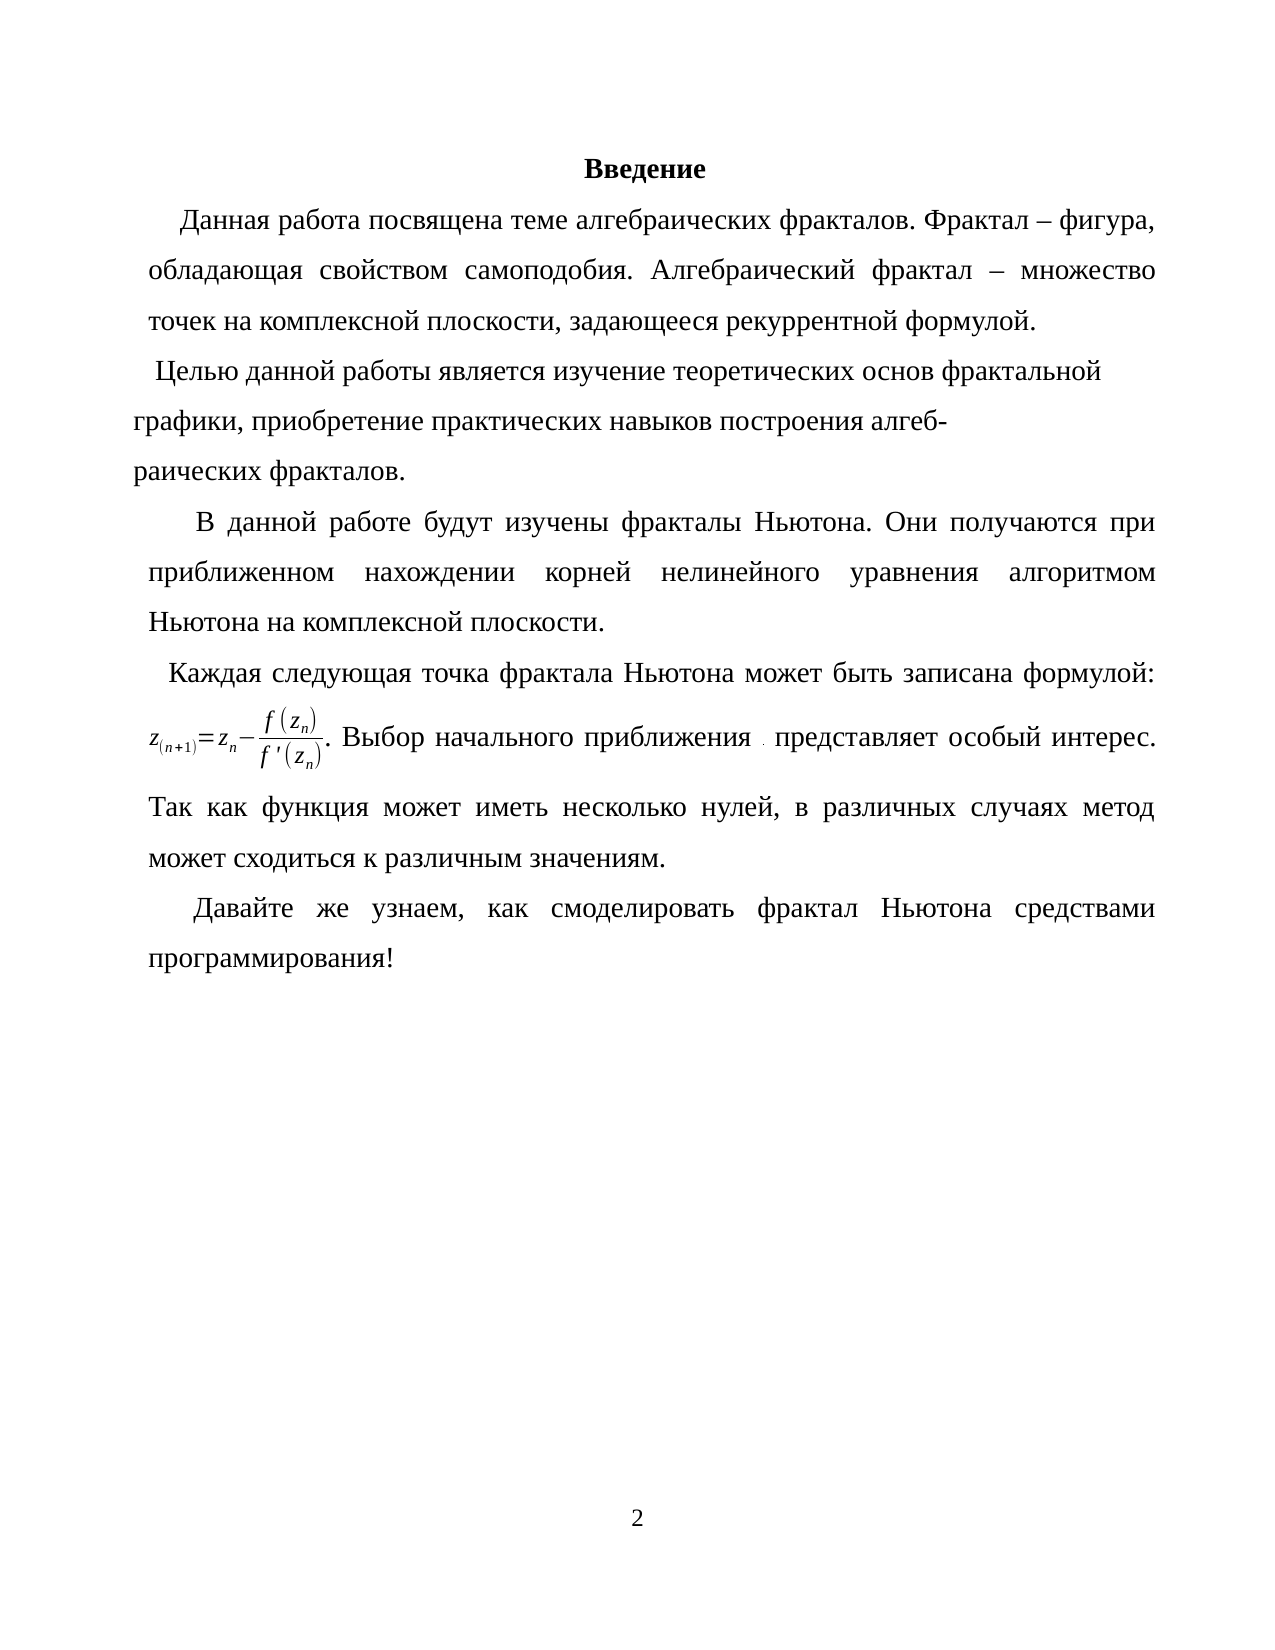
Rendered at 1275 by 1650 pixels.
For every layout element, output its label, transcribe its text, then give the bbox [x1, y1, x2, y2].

text Каждая следующая точка фрактала Ньютона может быть записана формулой: . Выбор начального приближения представляет особый интерес. Так как функция может иметь несколько нулей, в различных случаях метод может сходиться к различным значениям. [133, 655, 1157, 873]
text раических фракталов. [133, 453, 1157, 487]
text Данная работа посвящена теме алгебраических фракталов. Фрактал – фигура, обладающая свойством самоподобия. Алгебраический фрактал – множество точек на комплексной плоскости, задающееся рекуррентной формулой. [148, 202, 1157, 336]
text Целью данной работы является изучение теоретических основ фрактальной [133, 353, 1157, 386]
text В данной работе будут изучены фракталы Ньютона. Они получаются при приближенном нахождении корней нелинейного уравнения алгоритмом Ньютона на комплексной плоскости. [133, 504, 1157, 638]
text Введение [133, 152, 1157, 185]
text Давайте же узнаем, как смоделировать фрактал Ньютона средствами программирования! [133, 890, 1157, 974]
text графики, приобретение практических навыков построения алгеб- [133, 403, 1157, 437]
